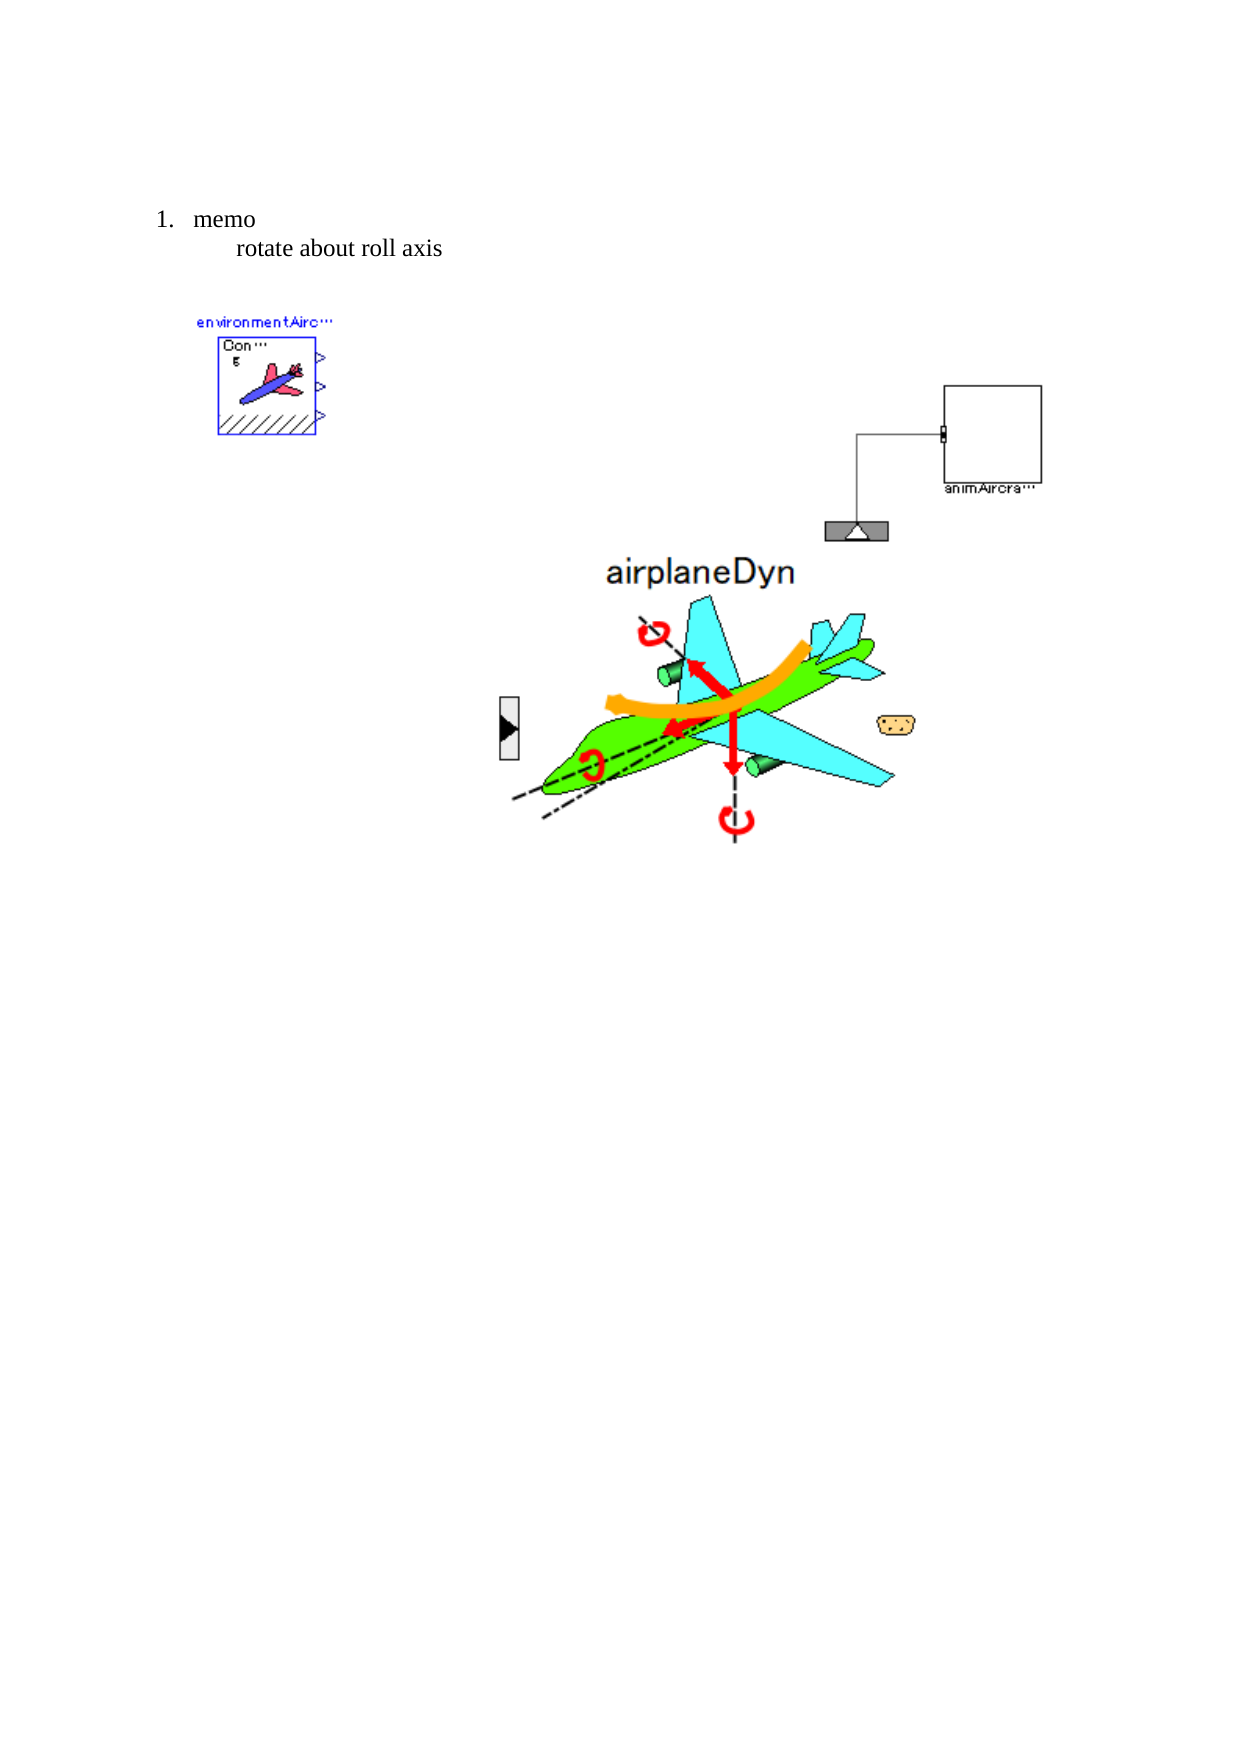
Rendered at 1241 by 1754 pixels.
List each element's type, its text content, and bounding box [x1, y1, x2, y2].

text rotate about roll axis [236, 233, 1122, 262]
list memo [156, 204, 1122, 233]
picture [171, 290, 1069, 950]
